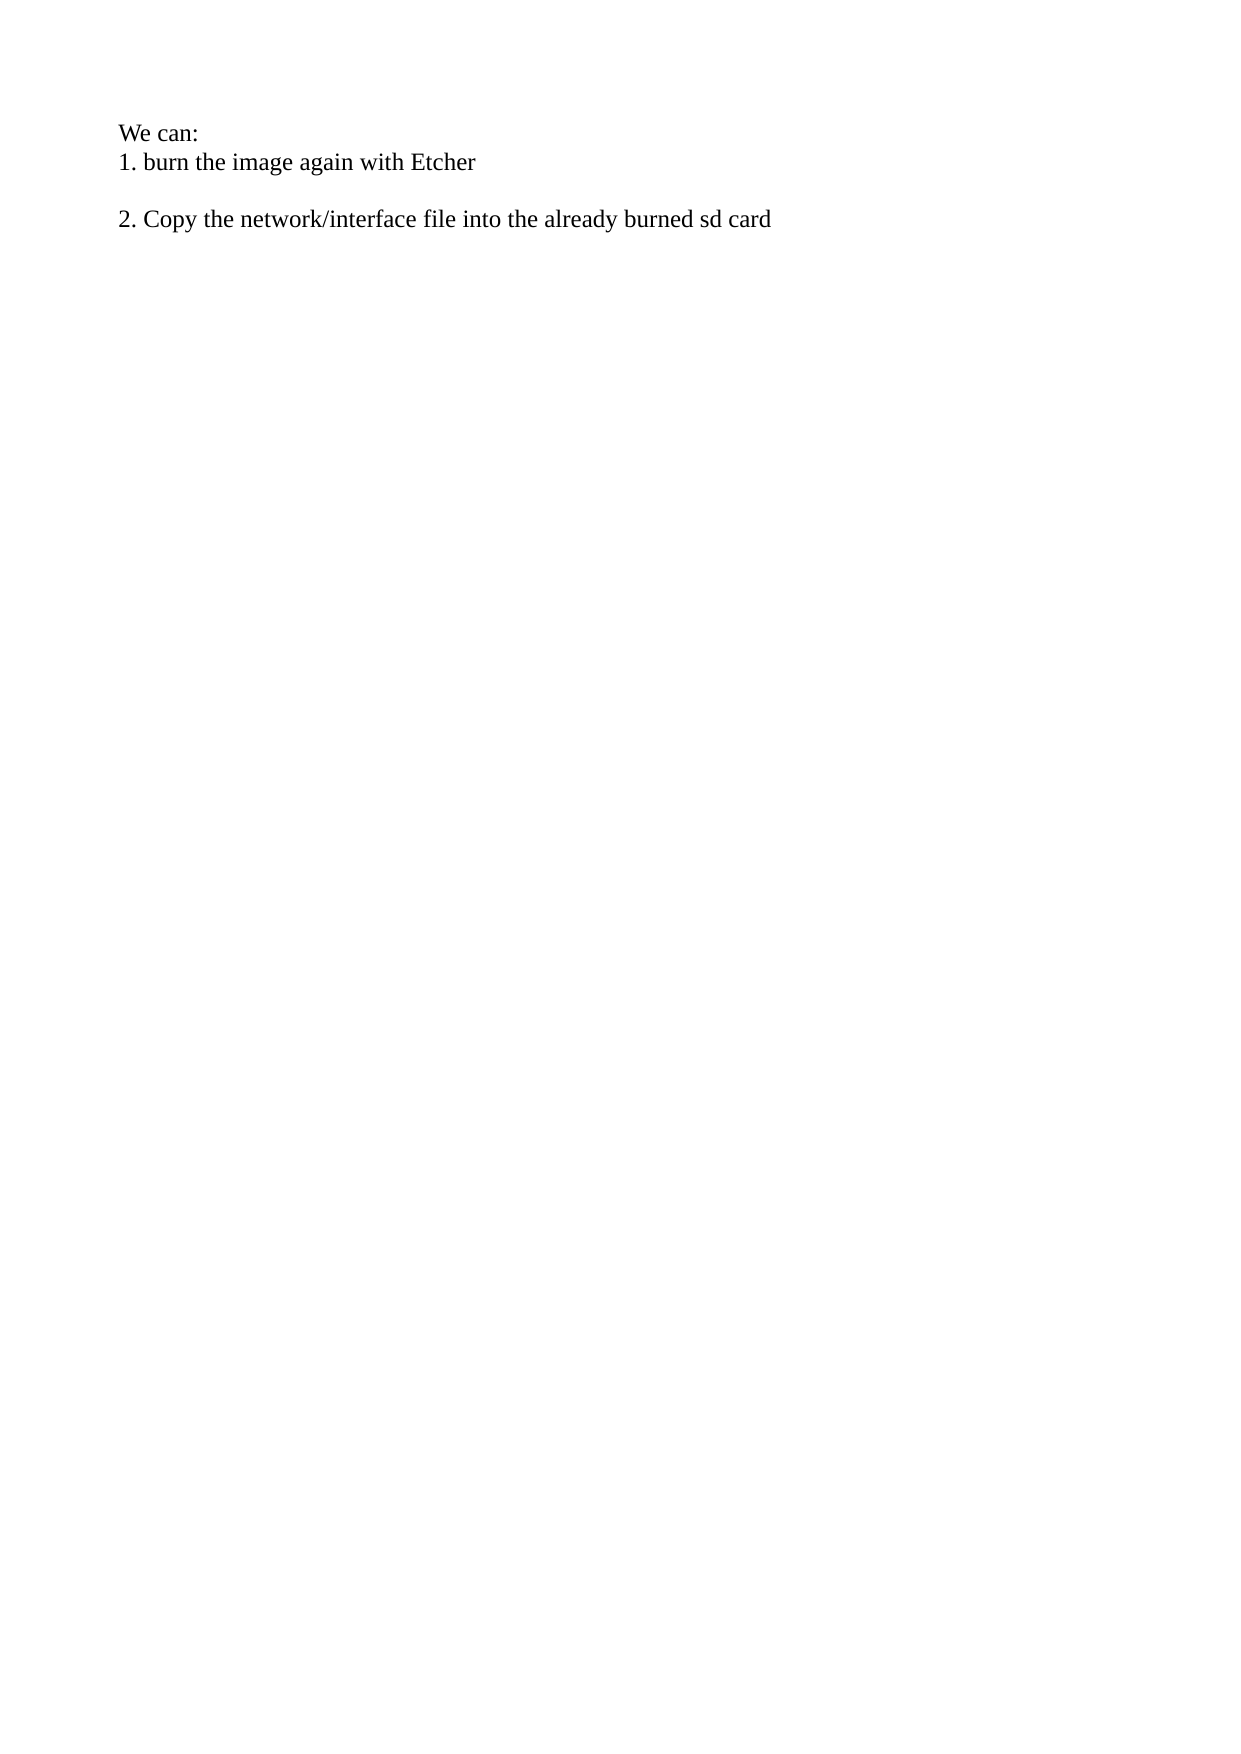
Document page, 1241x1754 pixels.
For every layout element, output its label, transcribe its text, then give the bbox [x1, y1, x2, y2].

text We can: [118, 118, 1122, 147]
text 2. Copy the network/interface file into the already burned sd card [118, 204, 1122, 233]
text 1. burn the image again with Etcher [118, 147, 1122, 176]
